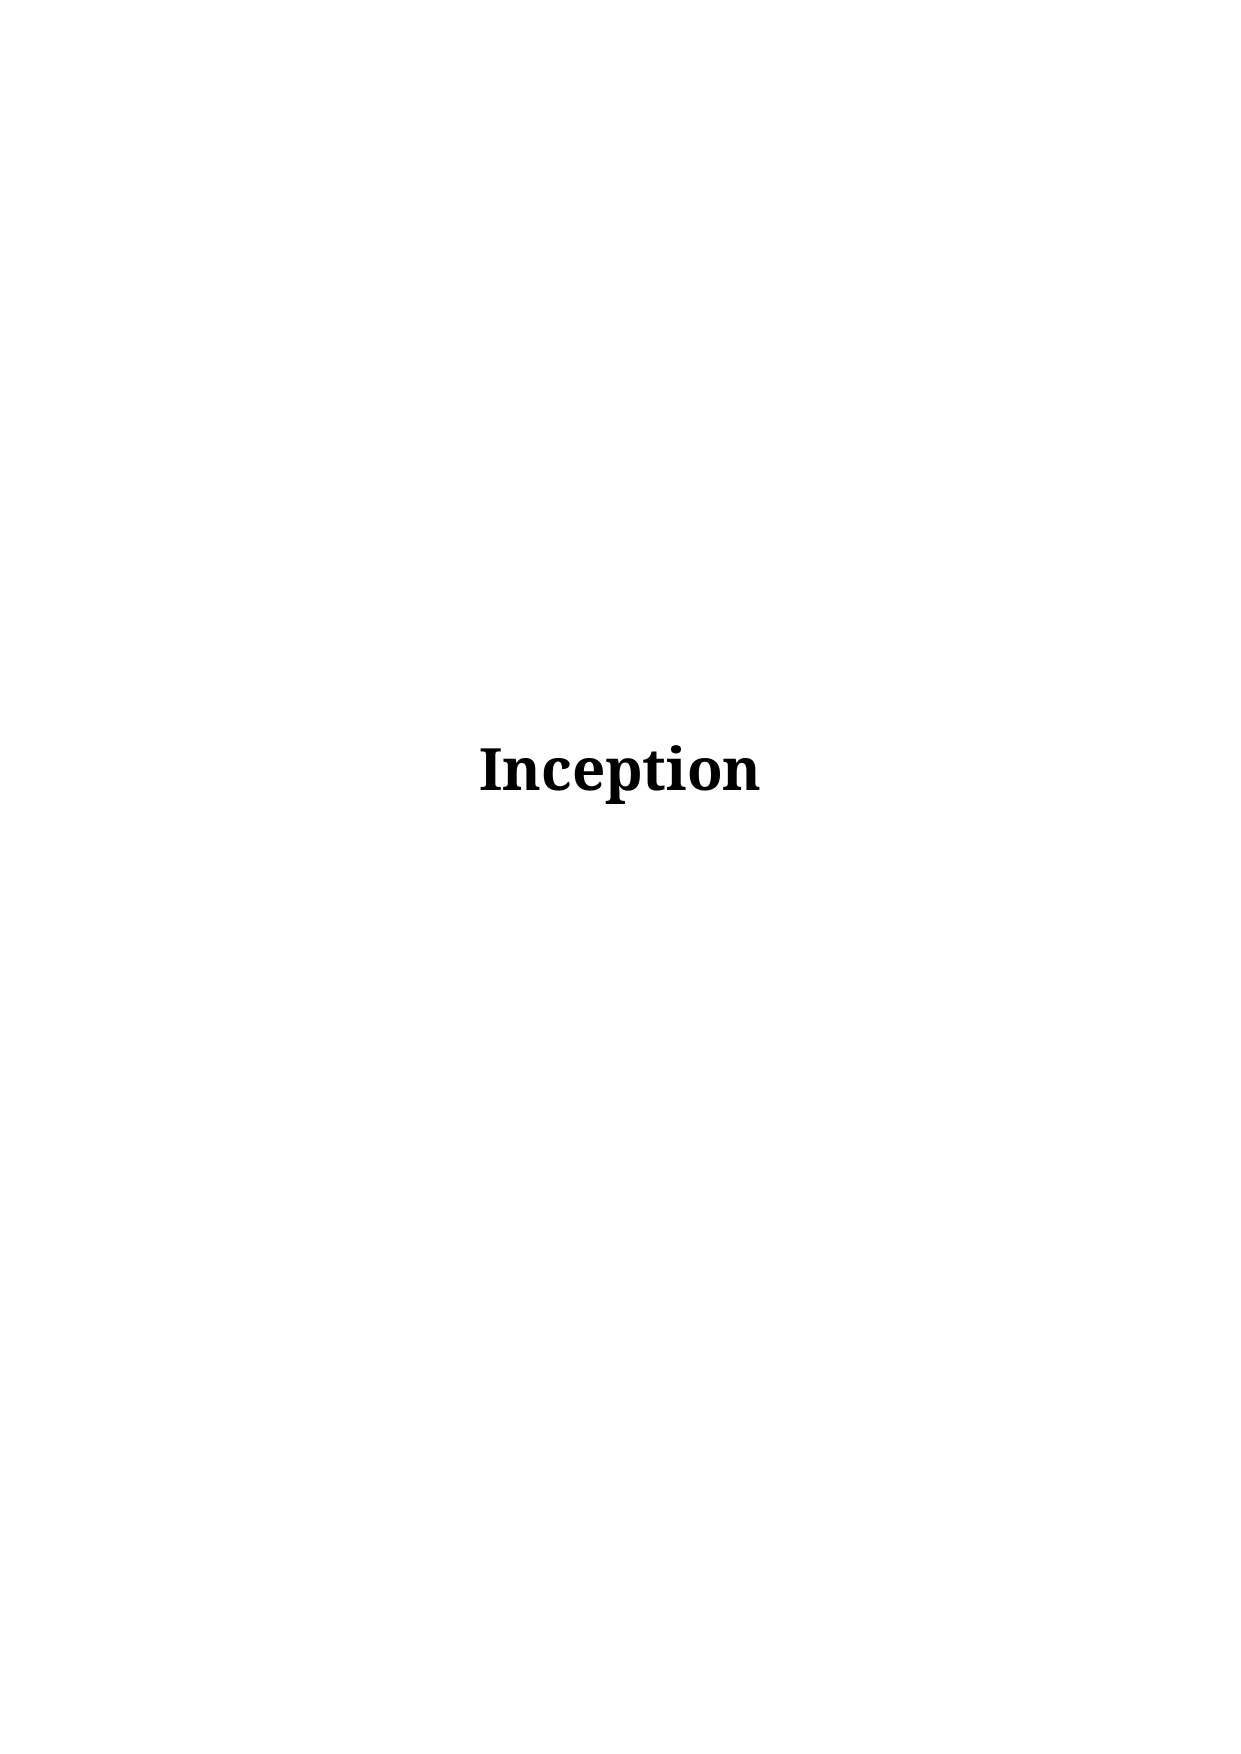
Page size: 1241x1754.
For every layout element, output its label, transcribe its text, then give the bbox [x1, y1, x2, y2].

title Inception [118, 728, 1122, 807]
